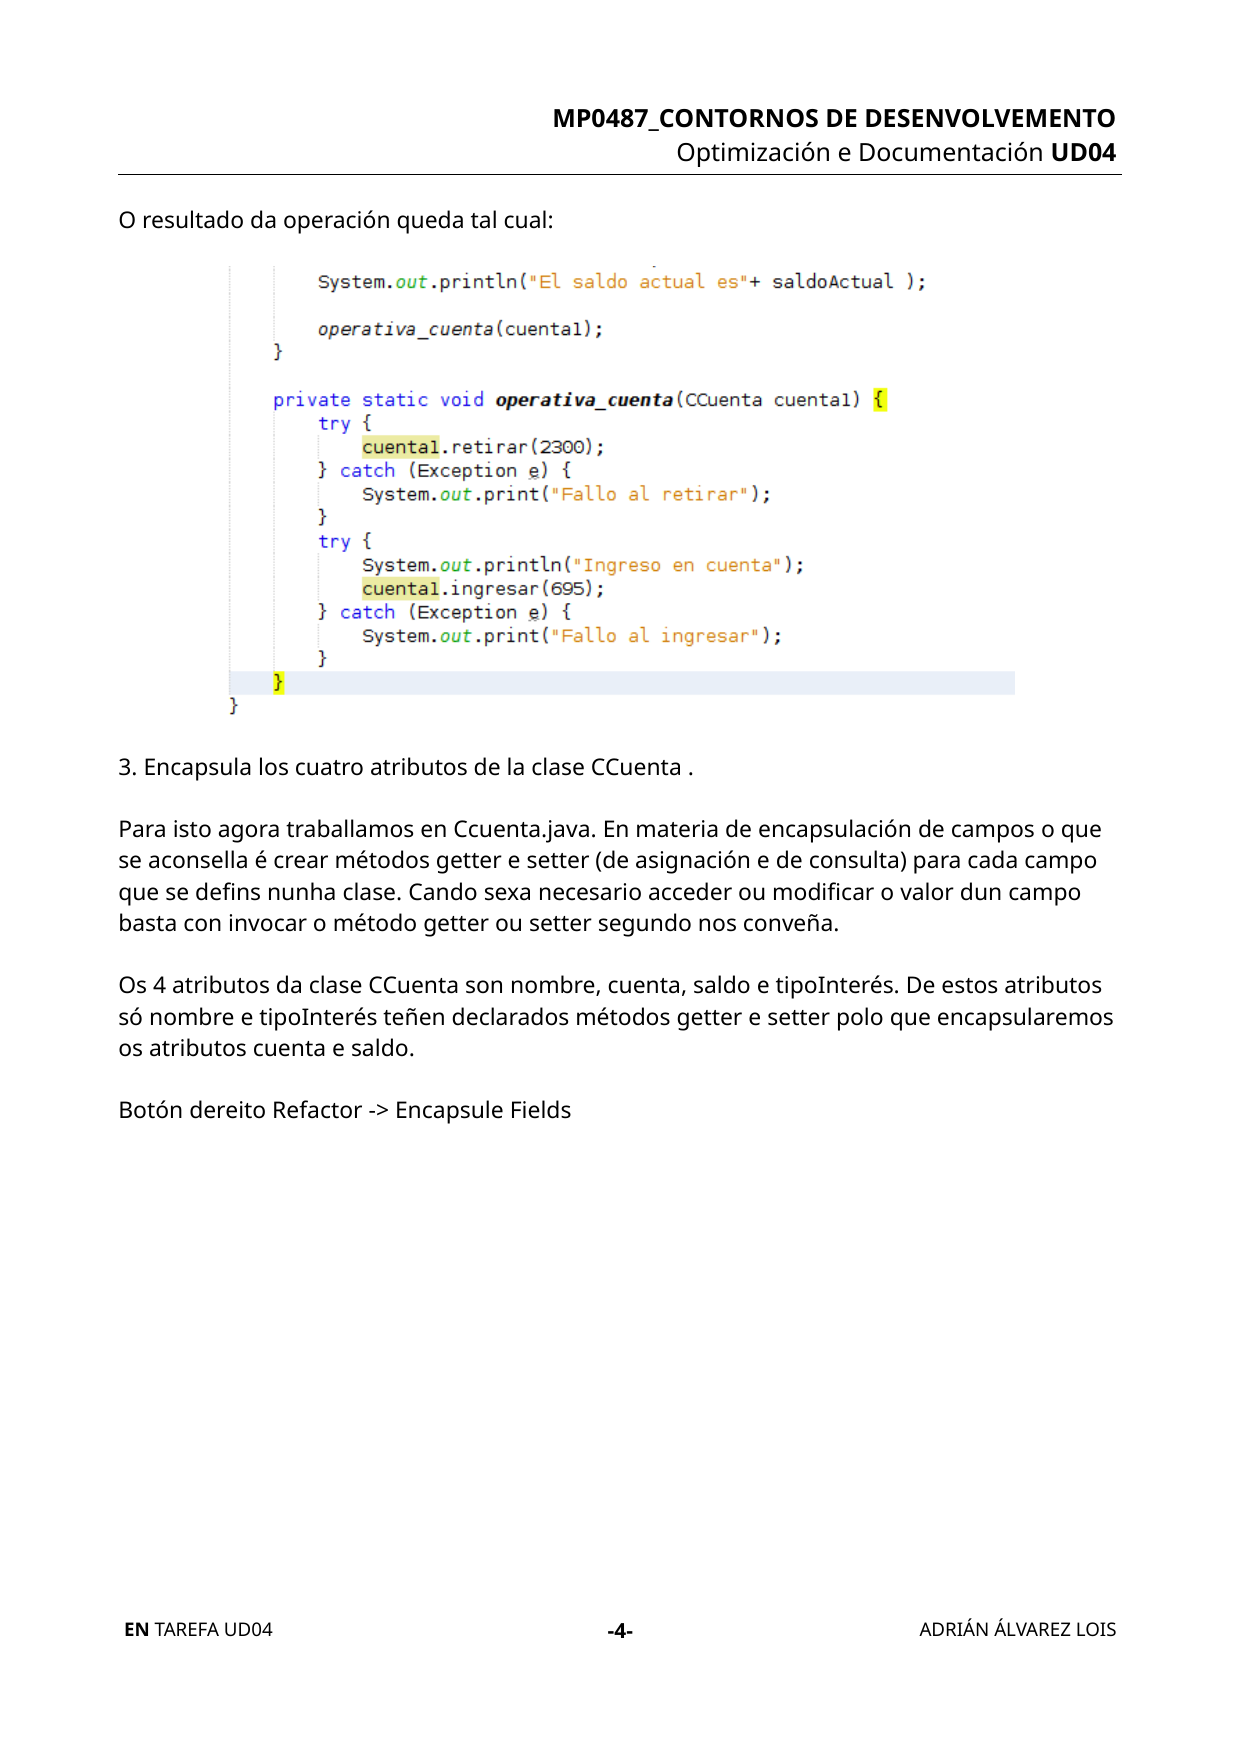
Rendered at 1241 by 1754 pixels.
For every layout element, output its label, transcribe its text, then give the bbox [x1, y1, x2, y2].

text Botón dereito Refactor -> Encapsule Fields [118, 1094, 1122, 1126]
text 3. Encapsula los cuatro atributos de la clase CCuenta . [118, 751, 1122, 782]
text Os 4 atributos da clase CCuenta son nombre, cuenta, saldo e tipoInterés. De estos atributos só nombre e tipoInterés teñen declarados métodos getter e setter polo que encapsularemos os atributos cuenta e saldo. [118, 969, 1122, 1063]
text Para isto agora traballamos en Ccuenta.java. En materia de encapsulación de campos o que se aconsella é crear métodos getter e setter (de asignación e de consulta) para cada campo que se defins nunha clase. Cando sexa necesario acceder ou modificar o valor dun campo basta con invocar o método getter ou setter segundo nos conveña. [118, 813, 1122, 938]
picture [225, 266, 1015, 720]
text O resultado da operación queda tal cual: [118, 204, 1122, 235]
